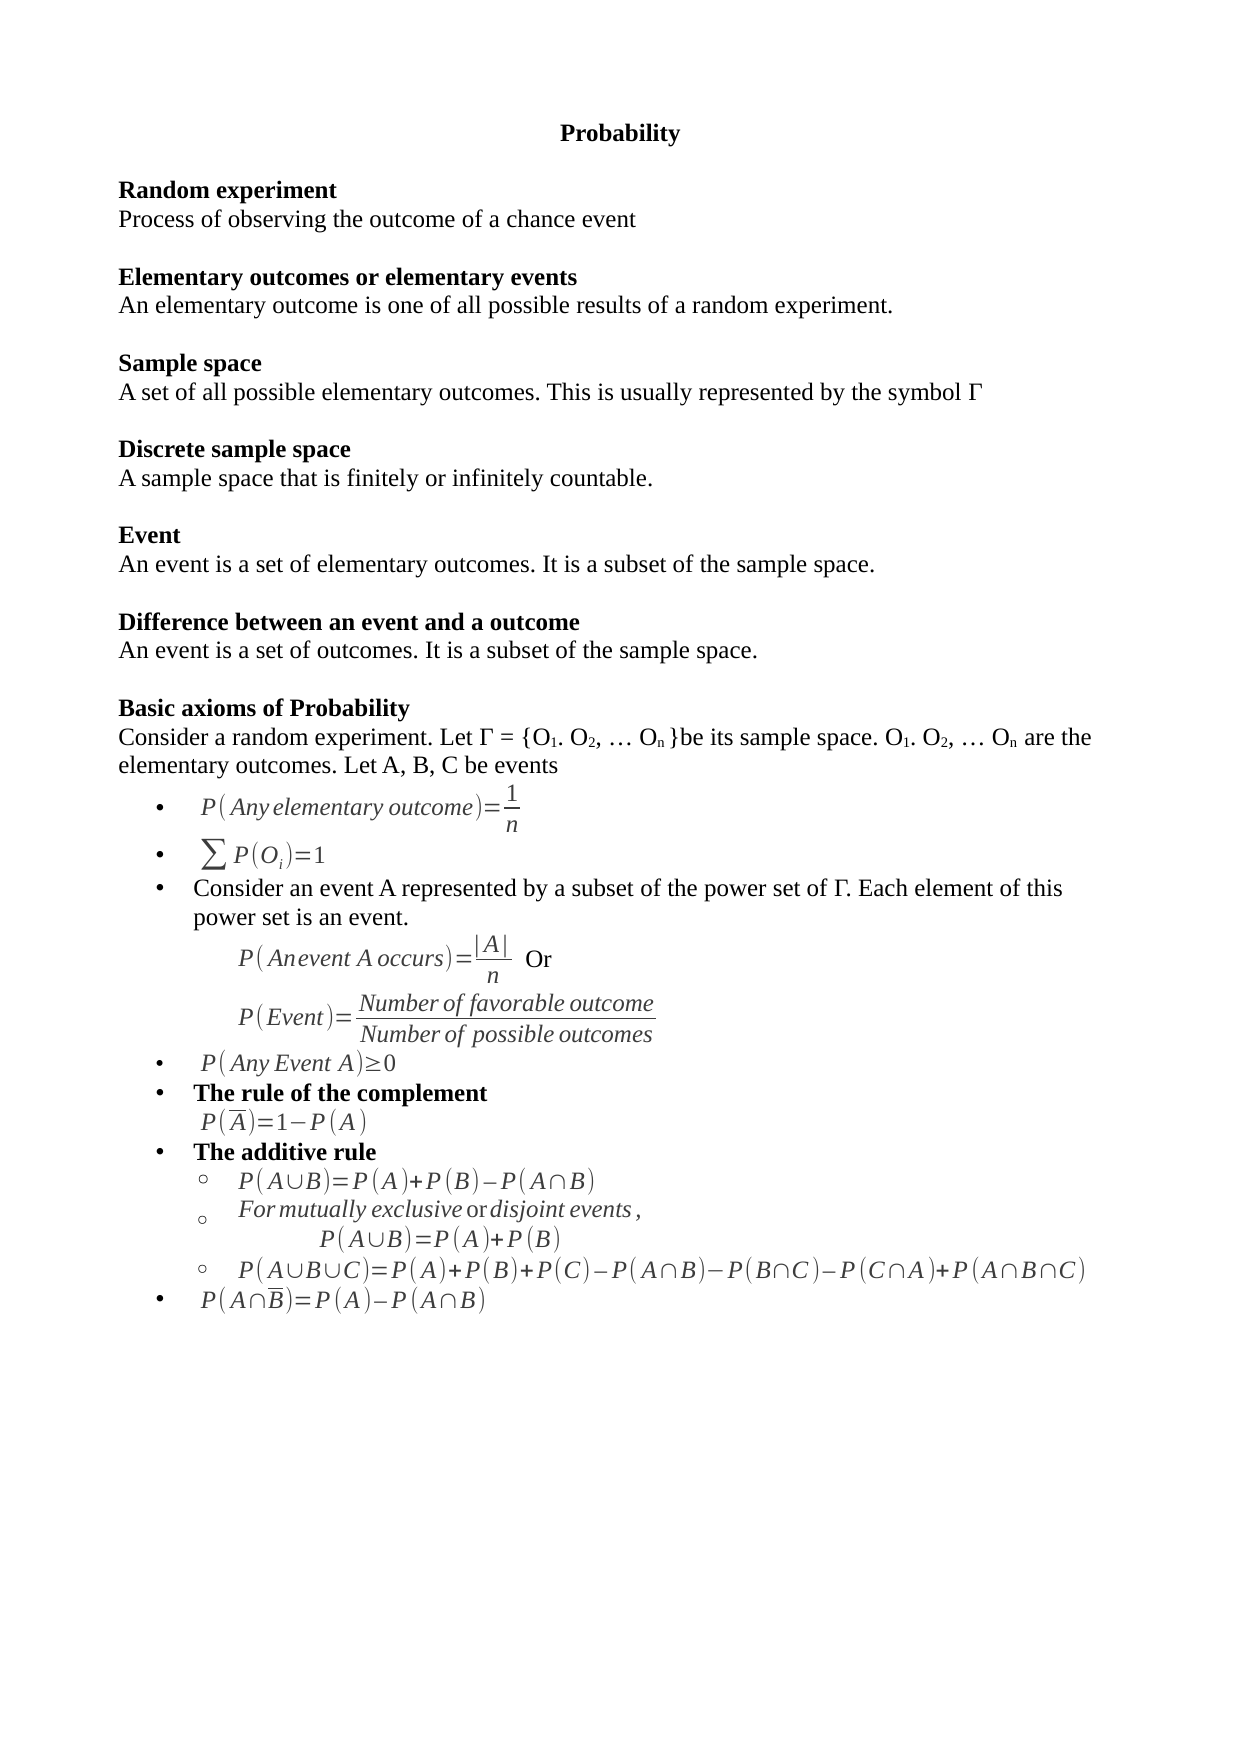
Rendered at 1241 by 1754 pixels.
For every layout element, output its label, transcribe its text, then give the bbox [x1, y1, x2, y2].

text Process of observing the outcome of a chance event [118, 204, 1122, 233]
text An event is a set of outcomes. It is a subset of the sample space. [118, 636, 1122, 664]
text Basic axioms of Probability [118, 693, 1122, 722]
text Probability [118, 118, 1122, 147]
text An elementary outcome is one of all possible results of a random experiment. [118, 291, 1122, 319]
text Difference between an event and a outcome [118, 607, 1122, 636]
text Random experiment [118, 176, 1122, 204]
text A set of all possible elementary outcomes. This is usually represented by the symbol Γ [118, 377, 1122, 406]
list The rule of the complement [156, 1078, 1122, 1107]
text Event [118, 521, 1122, 549]
list The additive rule [156, 1137, 1122, 1166]
text Elementary outcomes or elementary events [118, 262, 1122, 291]
text Consider a random experiment. Let Γ = {O1. O2, … On }be its sample space. O1. O2, … On are the elementary outcomes. Let A, B, C be events [118, 722, 1122, 779]
text An event is a set of elementary outcomes. It is a subset of the sample space. [118, 549, 1122, 578]
list Or [193, 931, 1122, 989]
text Sample space [118, 348, 1122, 377]
text Discrete sample space [118, 434, 1122, 463]
list Consider an event A represented by a subset of the power set of Γ. Each element of this power set is an event. [156, 873, 1122, 931]
text A sample space that is finitely or infinitely countable. [118, 463, 1122, 492]
